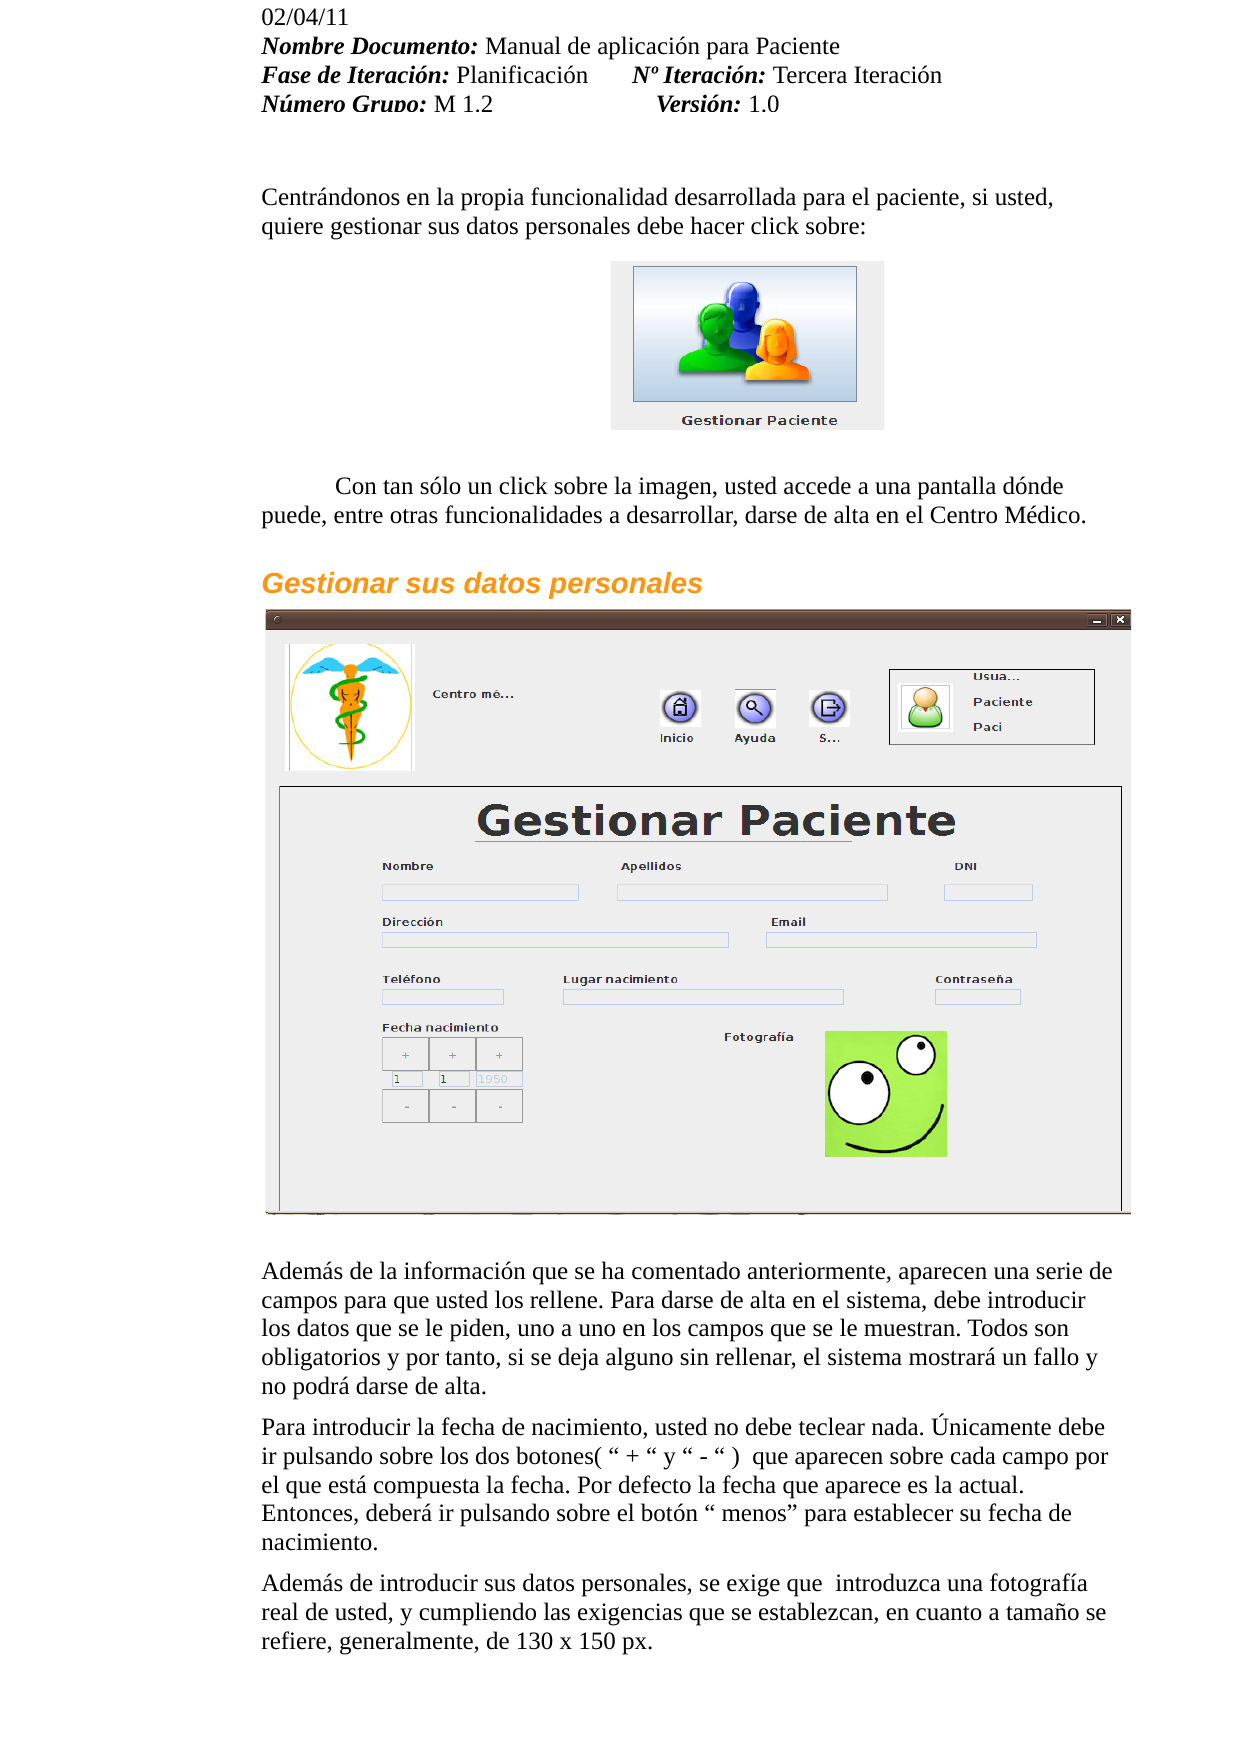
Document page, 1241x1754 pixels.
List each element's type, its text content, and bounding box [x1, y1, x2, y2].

picture [610, 261, 885, 430]
picture [265, 609, 1132, 1215]
text Para introducir la fecha de nacimiento, usted no debe teclear nada. Únicamente debe ir pulsando sobre los dos botones( “ + “ y “ - “ ) que aparecen sobre cada campo por el que está compuesta la fecha. Por defecto la fecha que aparece es la actual. Entonces, deberá ir pulsando sobre el botón “ menos” para establecer su fecha de nacimiento. [261, 1412, 1122, 1556]
text Además de introducir sus datos personales, se exige que introduzca una fotografía real de usted, y cumpliendo las exigencias que se establezcan, en cuanto a tamaño se refiere, generalmente, de 130 x 150 px. [261, 1568, 1122, 1655]
subtitle Gestionar sus datos personales [261, 566, 1122, 599]
text Con tan sólo un click sobre la imagen, usted accede a una pantalla dónde puede, entre otras funcionalidades a desarrollar, darse de alta en el Centro Médico. [261, 471, 1122, 528]
text Además de la información que se ha comentado anteriormente, aparecen una serie de campos para que usted los rellene. Para darse de alta en el sistema, debe introducir los datos que se le piden, uno a uno en los campos que se le muestran. Todos son obligatorios y por tanto, si se deja alguno sin rellenar, el sistema mostrará un fallo y no podrá darse de alta. [261, 1256, 1122, 1400]
text Centrándonos en la propia funcionalidad desarrollada para el paciente, si usted, quiere gestionar sus datos personales debe hacer click sobre: [261, 182, 1122, 240]
